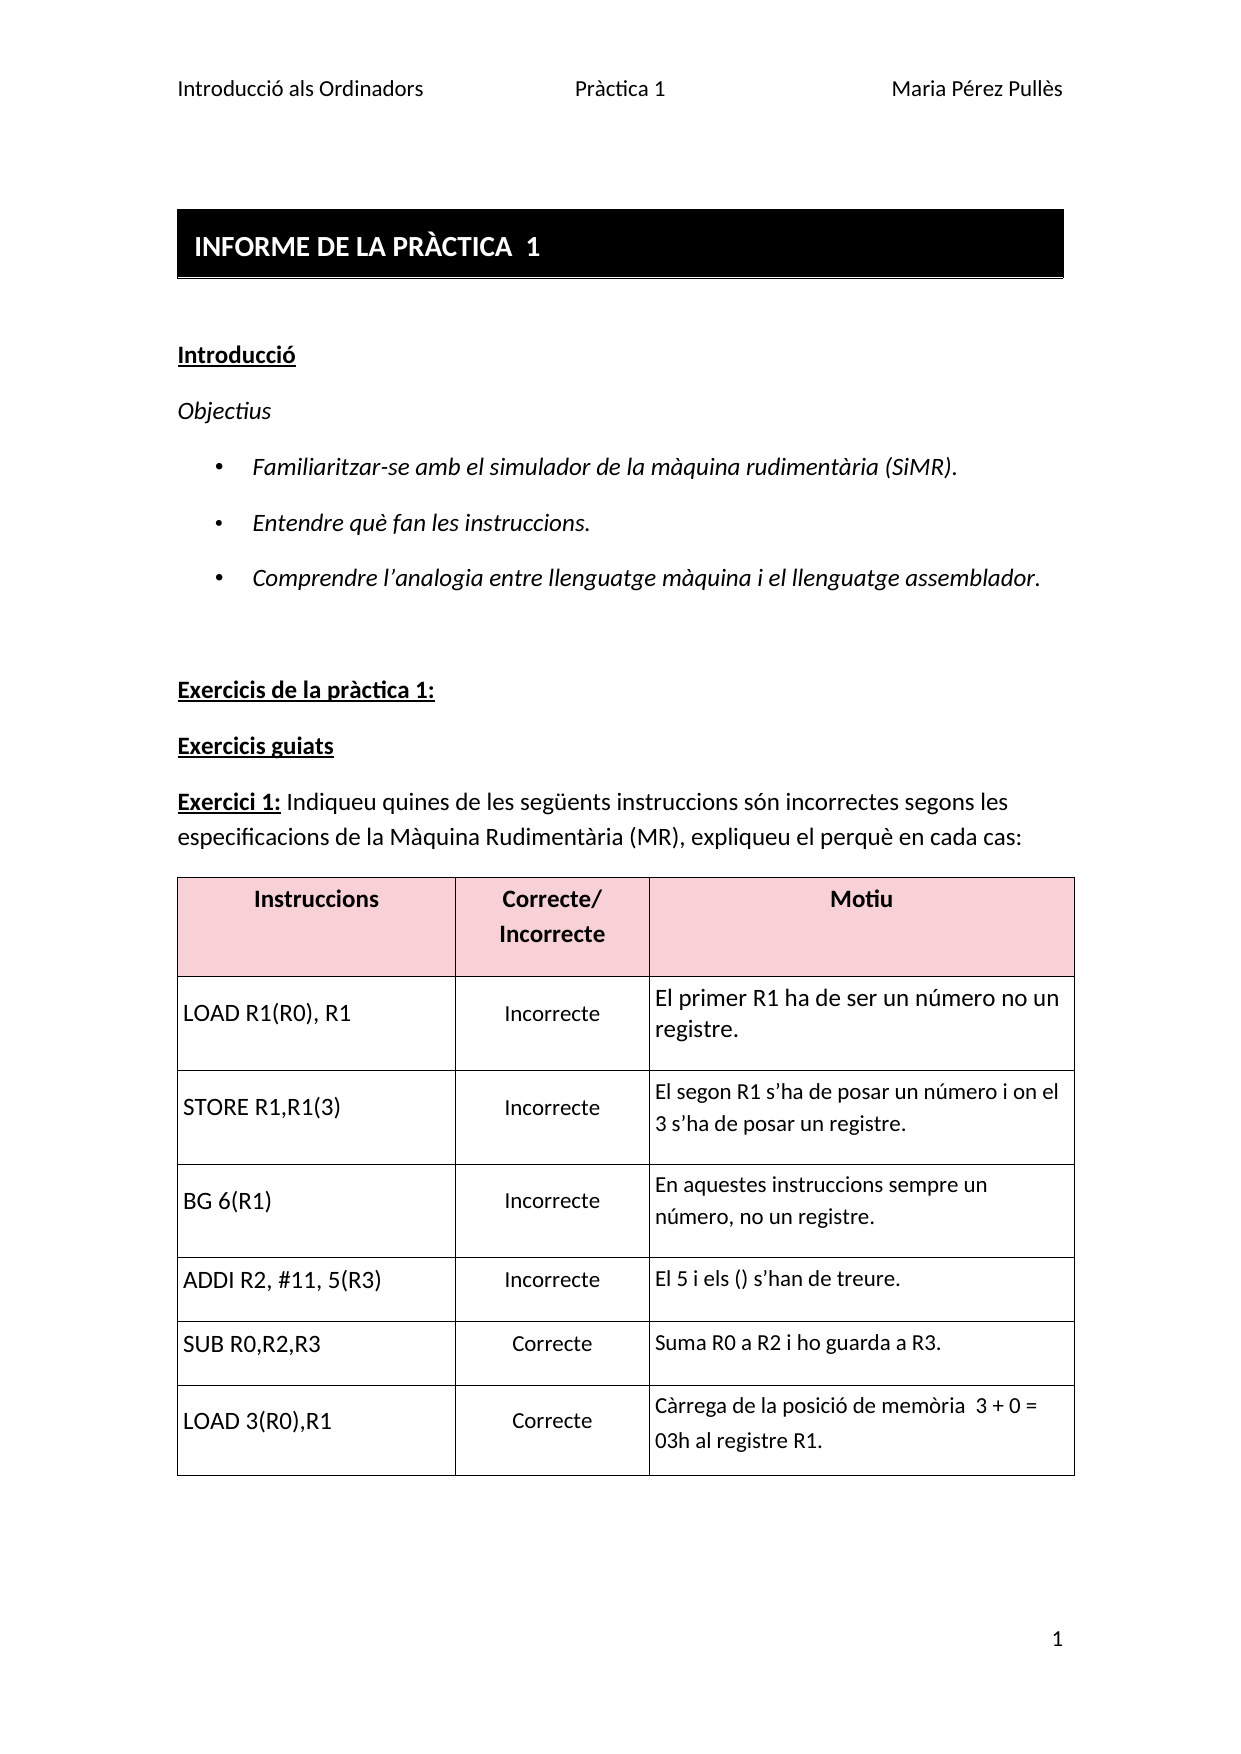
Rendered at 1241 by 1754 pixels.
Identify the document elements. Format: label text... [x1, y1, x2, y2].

table_cell El segon R1 s’ha de posar un número i on el 3 s’ha de posar un registre. [650, 1071, 1074, 1163]
text Exercicis guiats [177, 730, 1063, 761]
table_cell Correcte [456, 1322, 649, 1385]
list Entendre què fan les instruccions. [215, 507, 1063, 537]
text Introducció [177, 339, 1063, 370]
text Exercici 1: Indiqueu quines de les següents instruccions són incorrectes segons les especificacions de la Màquina Rudimentària (MR), expliqueu el perquè en cada cas: [177, 786, 1063, 851]
table_cell Suma R0 a R2 i ho guarda a R3. [650, 1322, 1074, 1385]
table_cell BG 6(R1) [178, 1165, 455, 1257]
table_cell Incorrecte [456, 1071, 649, 1163]
table_cell STORE R1,R1(3) [178, 1071, 455, 1163]
table_header Motiu [650, 878, 1074, 976]
table_cell El 5 i els () s’han de treure. [650, 1258, 1074, 1321]
table_cell LOAD 3(R0),R1 [178, 1386, 455, 1475]
table_header Correcte/Incorrecte [456, 878, 649, 976]
table_cell SUB R0,R2,R3 [178, 1322, 455, 1385]
list Comprendre l’analogia entre llenguatge màquina i el llenguatge assemblador. [215, 563, 1063, 593]
table_cell Càrrega de la posició de memòria 3 + 0 = 03h al registre R1. [650, 1386, 1074, 1475]
table_cell ADDI R2, #11, 5(R3) [178, 1258, 455, 1321]
table_cell En aquestes instruccions sempre un número, no un registre. [650, 1165, 1074, 1257]
table_cell Incorrecte [456, 977, 649, 1070]
table_cell Correcte [456, 1386, 649, 1475]
table_cell Incorrecte [456, 1165, 649, 1257]
table_header [178, 210, 1063, 277]
table_header Instruccions [178, 878, 455, 976]
table_cell El primer R1 ha de ser un número no un registre. [650, 977, 1074, 1070]
text Exercicis de la pràctica 1: [177, 674, 1063, 705]
table_cell Incorrecte [456, 1258, 649, 1321]
table_cell LOAD R1(R0), R1 [178, 977, 455, 1070]
list Familiaritzar-se amb el simulador de la màquina rudimentària (SiMR). [215, 451, 1063, 481]
text Objectius [177, 395, 1063, 426]
